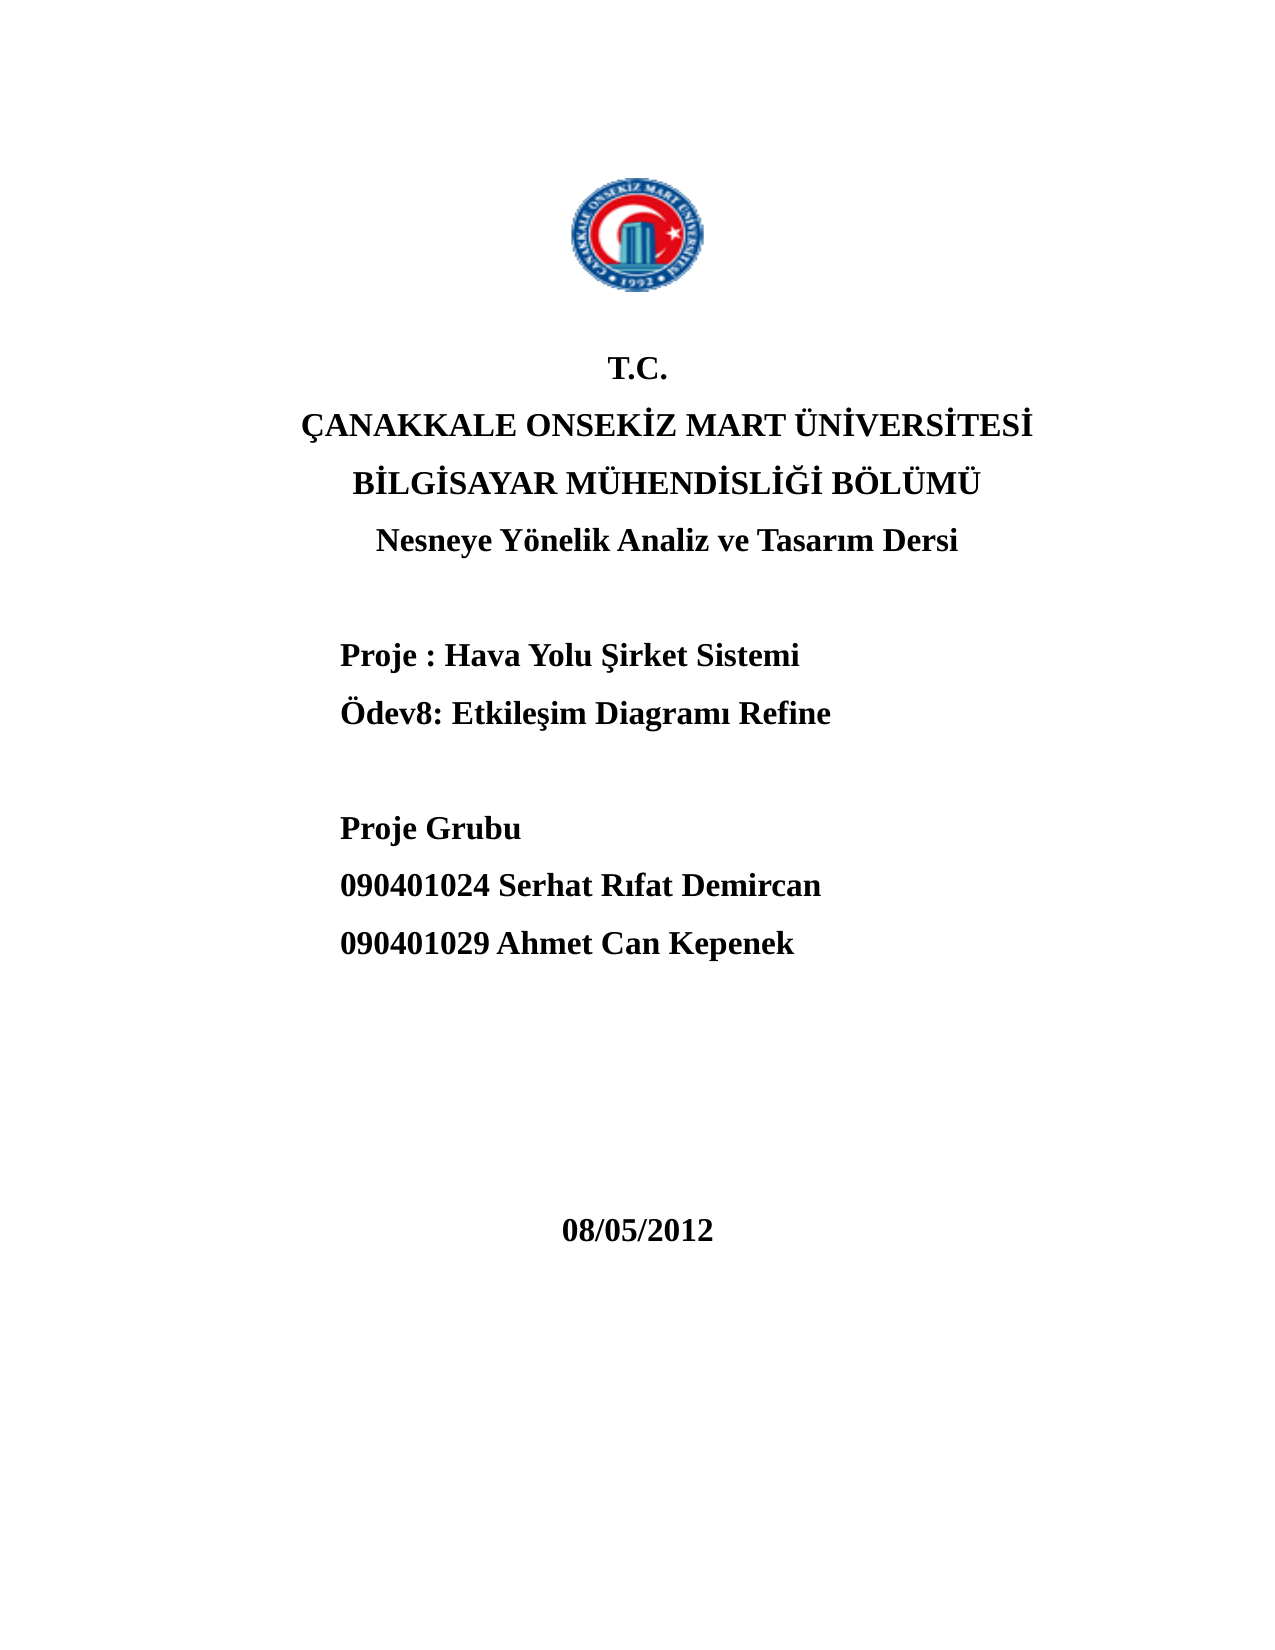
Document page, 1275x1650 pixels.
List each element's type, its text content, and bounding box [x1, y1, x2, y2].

picture [571, 178, 704, 292]
text ÇANAKKALE ONSEKİZ MART ÜNİVERSİTESİ [118, 406, 1157, 444]
text Proje Grubu [118, 808, 1157, 846]
text Ödev8: Etkileşim Diagramı Refine [118, 693, 1157, 731]
text BİLGİSAYAR MÜHENDİSLİĞİ BÖLÜMÜ [118, 463, 1157, 501]
text 090401024 Serhat Rıfat Demircan [118, 866, 1157, 904]
text 090401029 Ahmet Can Kepenek [118, 923, 1157, 961]
text Nesneye Yönelik Analiz ve Tasarım Dersi [118, 521, 1157, 559]
text 08/05/2012 [118, 1211, 1157, 1249]
text T.C. [118, 348, 1157, 386]
text Proje : Hava Yolu Şirket Sistemi [118, 636, 1157, 674]
